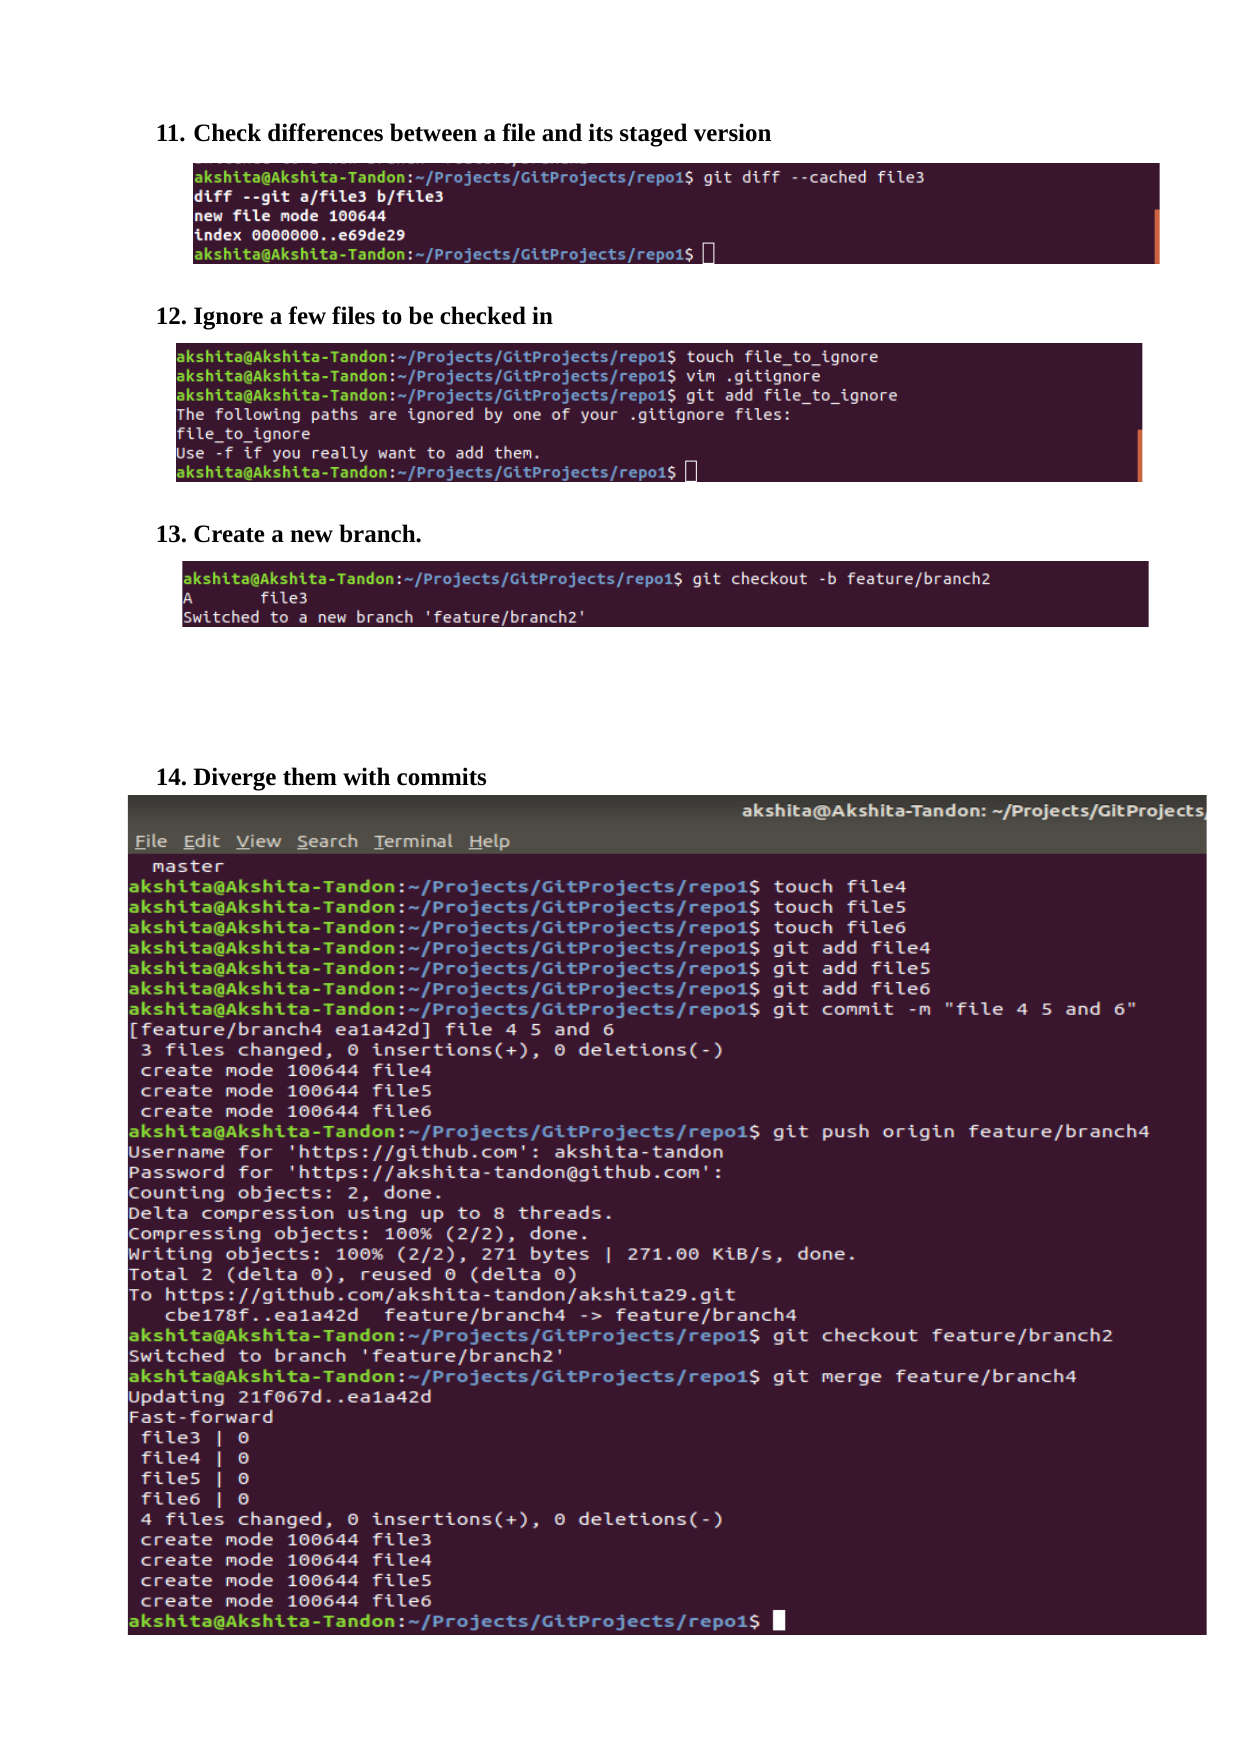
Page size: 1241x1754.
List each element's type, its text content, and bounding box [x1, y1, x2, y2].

list Ignore a few files to be checked in [156, 301, 1122, 330]
picture [127, 795, 1207, 1635]
picture [193, 163, 1160, 264]
list Check differences between a file and its staged version [156, 118, 1122, 147]
picture [182, 561, 1149, 627]
list Create a new branch. [156, 519, 1122, 548]
list Diverge them with commits [156, 762, 1122, 791]
picture [176, 343, 1143, 482]
